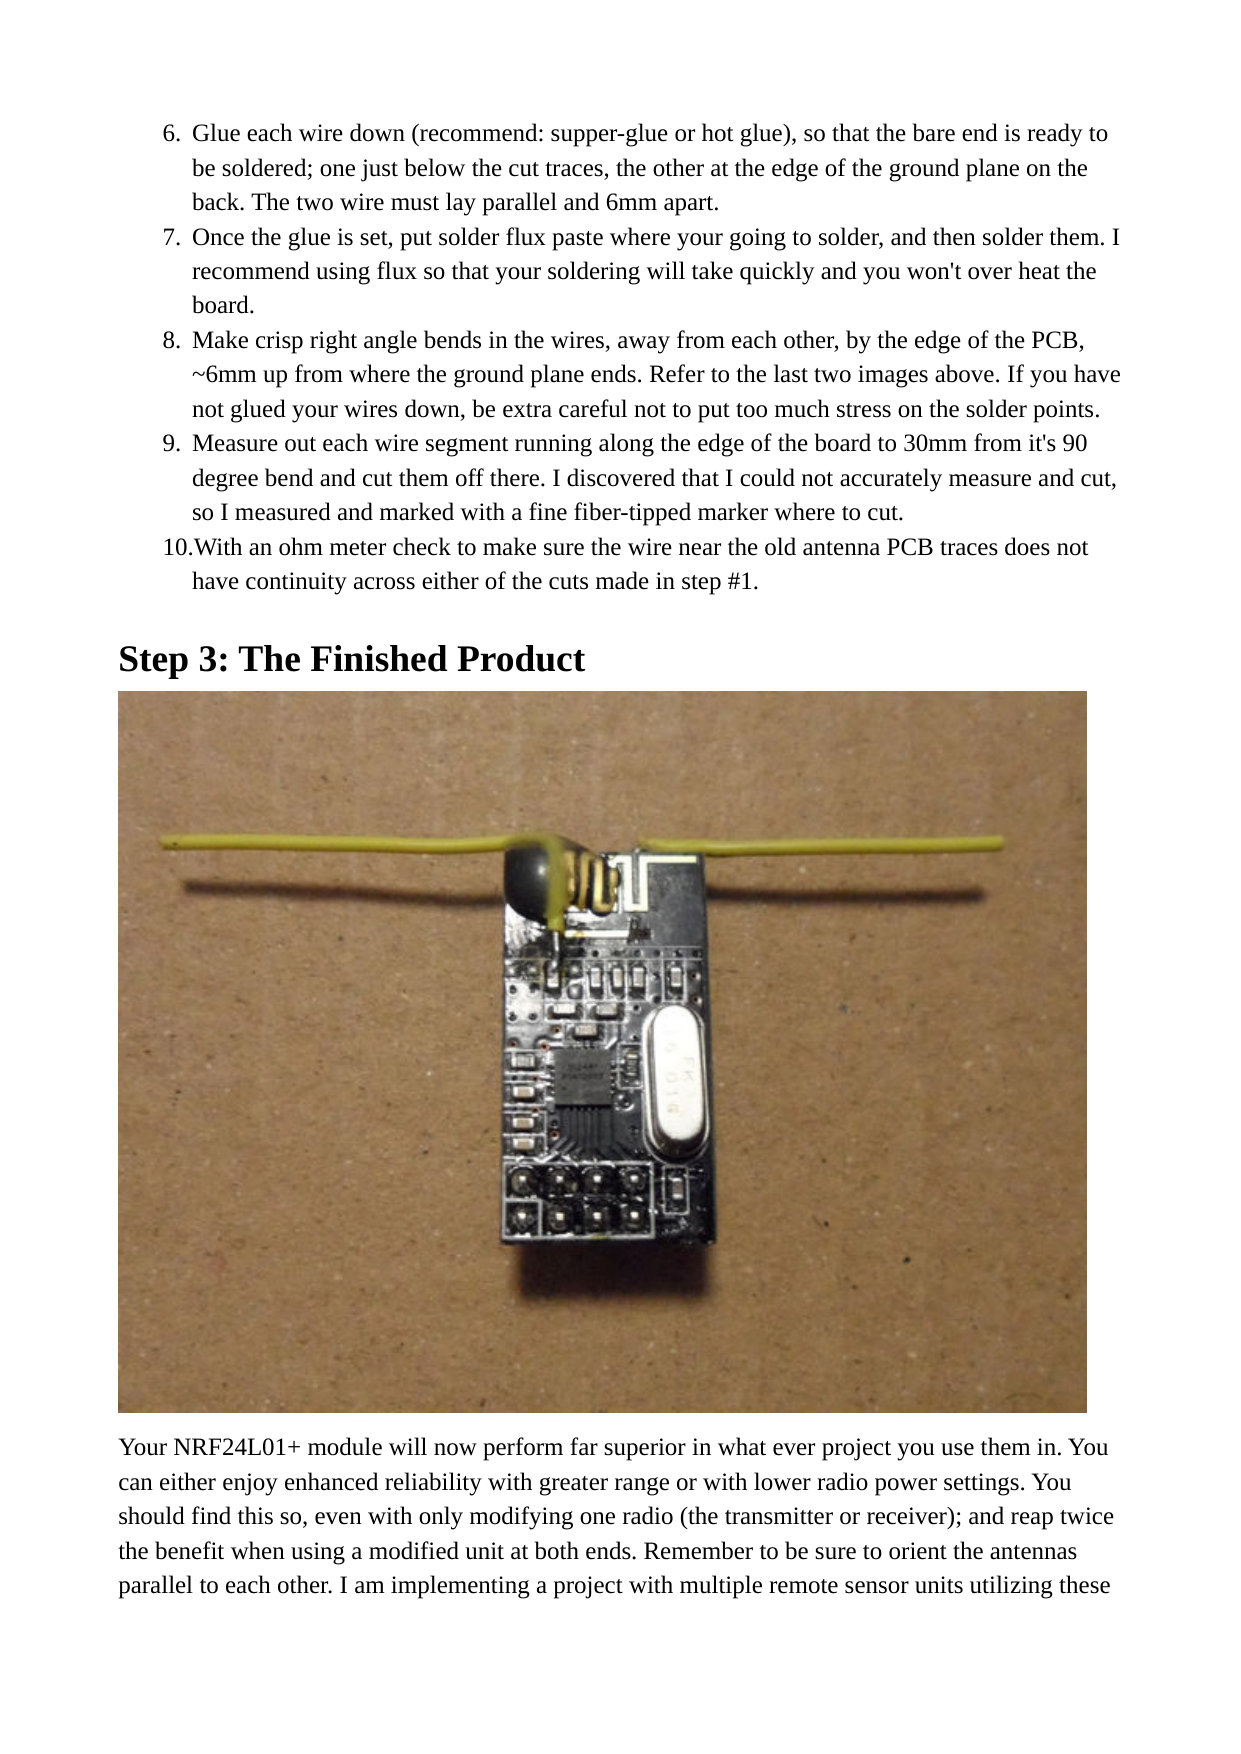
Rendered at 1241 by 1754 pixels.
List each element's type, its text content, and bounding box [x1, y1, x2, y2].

list Make crisp right angle bends in the wires, away from each other, by the edge of the PCB, ~6mm up from where the ground plane ends. Refer to the last two images above. If you have not glued your wires down, be extra careful not to put too much stress on the solder points. [162, 325, 1122, 423]
list Measure out each wire segment running along the edge of the board to 30mm from it's 90 degree bend and cut them off there. I discovered that I could not accurately measure and cut, so I measured and marked with a fine fiber-tipped marker where to cut. [162, 428, 1122, 526]
list Glue each wire down (recommend: supper-glue or hot glue), so that the bare end is ready to be soldered; one just below the cut traces, the other at the edge of the ground plane on the back. The two wire must lay parallel and 6mm apart. [162, 118, 1122, 216]
picture [118, 691, 1087, 1413]
list Once the glue is set, put solder flux paste where your going to solder, and then solder them. I recommend using flux so that your soldering will take quickly and you won't over heat the board. [162, 222, 1122, 319]
text Your NRF24L01+ module will now perform far superior in what ever project you use them in. You can either enjoy enhanced reliability with greater range or with lower radio power settings. You should find this so, even with only modifying one radio (the transmitter or receiver); and reap twice the benefit when using a modified unit at both ends. Remember to be sure to orient the antennas parallel to each other. I am implementing a project with multiple remote sensor units utilizing these [118, 1432, 1122, 1599]
subtitle Step 3: The Finished Product [118, 636, 1122, 679]
list With an ohm meter check to make sure the wire near the old antenna PCB traces does not have continuity across either of the cuts made in step #1. [162, 532, 1122, 595]
